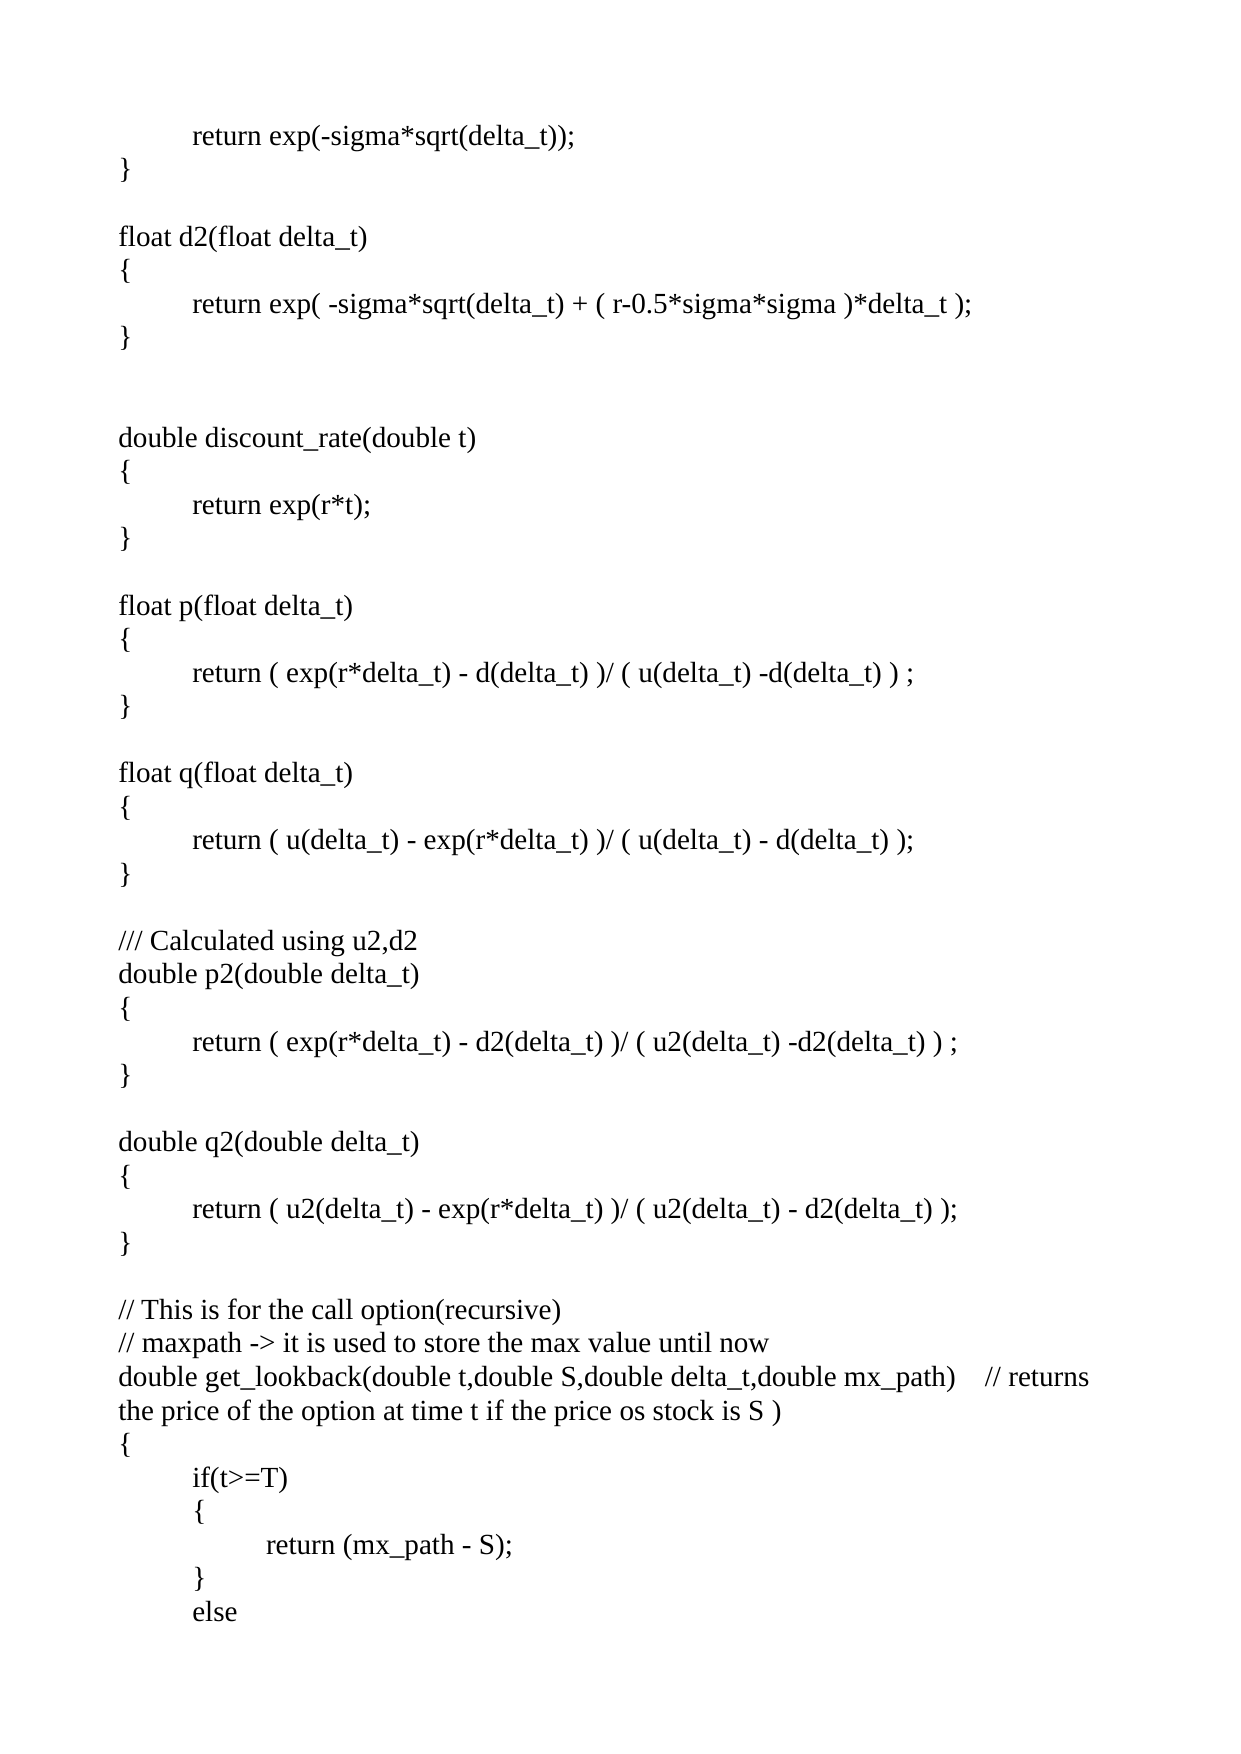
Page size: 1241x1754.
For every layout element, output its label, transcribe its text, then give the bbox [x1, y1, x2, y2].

text float q(float delta_t) [118, 755, 1122, 789]
text return ( exp(r*delta_t) - d2(delta_t) )/ ( u2(delta_t) -d2(delta_t) ) ; [118, 1024, 1122, 1057]
text if(t>=T) [118, 1460, 1122, 1493]
text else [118, 1594, 1122, 1627]
text { [118, 453, 1122, 487]
text { [118, 621, 1122, 655]
text double get_lookback(double t,double S,double delta_t,double mx_path) // returns the price of the option at time t if the price os stock is S ) [118, 1359, 1122, 1426]
text float d2(float delta_t) [118, 219, 1122, 252]
text // This is for the call option(recursive) [118, 1292, 1122, 1326]
text return ( u2(delta_t) - exp(r*delta_t) )/ ( u2(delta_t) - d2(delta_t) ); [118, 1191, 1122, 1225]
text double p2(double delta_t) [118, 957, 1122, 990]
text { [118, 1158, 1122, 1191]
text return exp(-sigma*sqrt(delta_t)); [118, 118, 1122, 152]
text double discount_rate(double t) [118, 420, 1122, 453]
text } [118, 856, 1122, 889]
text return exp(r*t); [118, 487, 1122, 521]
text double q2(double delta_t) [118, 1124, 1122, 1158]
text { [118, 1493, 1122, 1527]
text { [118, 990, 1122, 1024]
text return ( u(delta_t) - exp(r*delta_t) )/ ( u(delta_t) - d(delta_t) ); [118, 822, 1122, 856]
text { [118, 1426, 1122, 1460]
text } [118, 319, 1122, 353]
text { [118, 252, 1122, 286]
text } [118, 688, 1122, 722]
text float p(float delta_t) [118, 588, 1122, 621]
text return ( exp(r*delta_t) - d(delta_t) )/ ( u(delta_t) -d(delta_t) ) ; [118, 655, 1122, 688]
text } [118, 152, 1122, 185]
text } [118, 1560, 1122, 1594]
text { [118, 789, 1122, 822]
text return exp( -sigma*sqrt(delta_t) + ( r-0.5*sigma*sigma )*delta_t ); [118, 286, 1122, 319]
text /// Calculated using u2,d2 [118, 923, 1122, 957]
text } [118, 521, 1122, 554]
text // maxpath -> it is used to store the max value until now [118, 1326, 1122, 1359]
text return (mx_path - S); [118, 1527, 1122, 1560]
text } [118, 1057, 1122, 1091]
text } [118, 1225, 1122, 1258]
